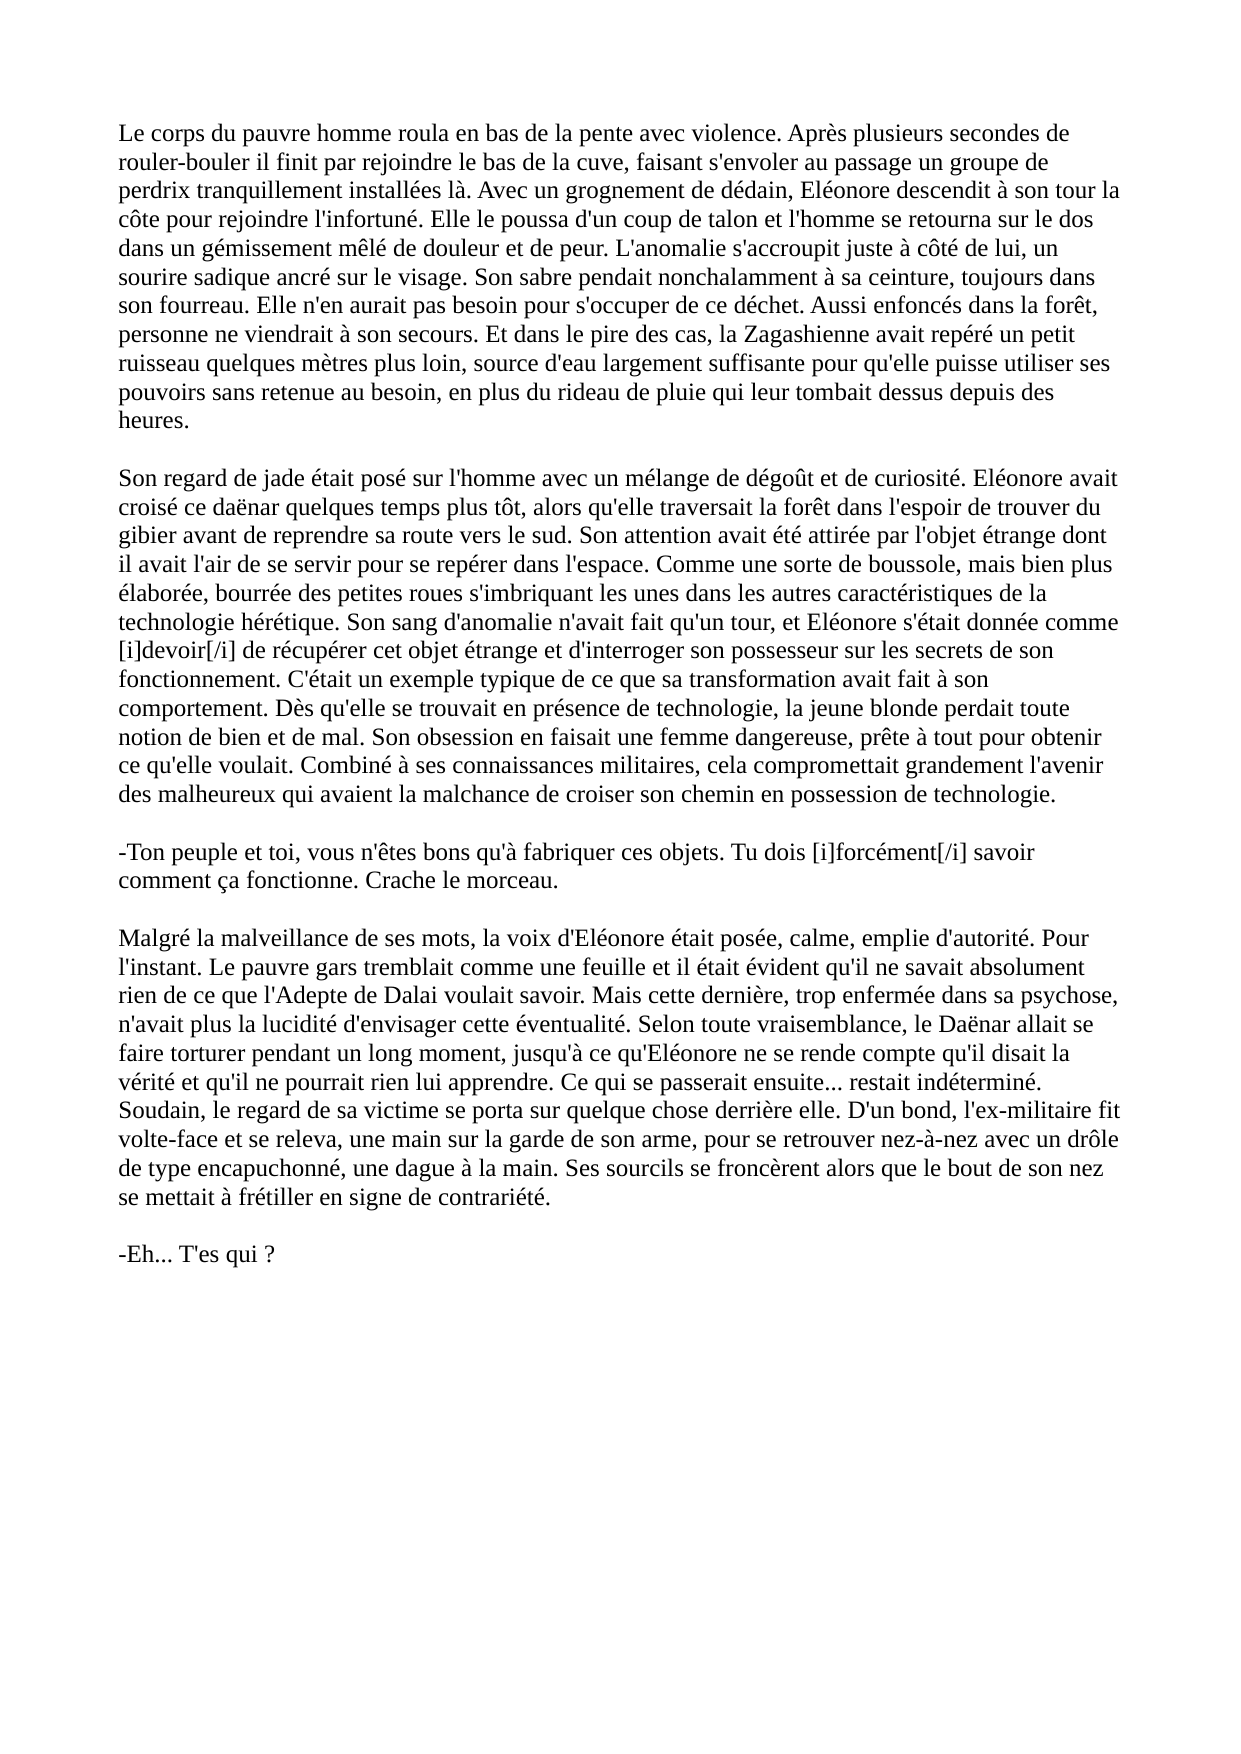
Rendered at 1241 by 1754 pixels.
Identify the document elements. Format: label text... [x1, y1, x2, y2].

text Son regard de jade était posé sur l'homme avec un mélange de dégoût et de curiosité. Eléonore avait croisé ce daënar quelques temps plus tôt, alors qu'elle traversait la forêt dans l'espoir de trouver du gibier avant de reprendre sa route vers le sud. Son attention avait été attirée par l'objet étrange dont il avait l'air de se servir pour se repérer dans l'espace. Comme une sorte de boussole, mais bien plus élaborée, bourrée des petites roues s'imbriquant les unes dans les autres caractéristiques de la technologie hérétique. Son sang d'anomalie n'avait fait qu'un tour, et Eléonore s'était donnée comme [i]devoir[/i] de récupérer cet objet étrange et d'interroger son possesseur sur les secrets de son fonctionnement. C'était un exemple typique de ce que sa transformation avait fait à son comportement. Dès qu'elle se trouvait en présence de technologie, la jeune blonde perdait toute notion de bien et de mal. Son obsession en faisait une femme dangereuse, prête à tout pour obtenir ce qu'elle voulait. Combiné à ses connaissances militaires, cela compromettait grandement l'avenir des malheureux qui avaient la malchance de croiser son chemin en possession de technologie. [118, 463, 1122, 808]
text Le corps du pauvre homme roula en bas de la pente avec violence. Après plusieurs secondes de rouler-bouler il finit par rejoindre le bas de la cuve, faisant s'envoler au passage un groupe de perdrix tranquillement installées là. Avec un grognement de dédain, Eléonore descendit à son tour la côte pour rejoindre l'infortuné. Elle le poussa d'un coup de talon et l'homme se retourna sur le dos dans un gémissement mêlé de douleur et de peur. L'anomalie s'accroupit juste à côté de lui, un sourire sadique ancré sur le visage. Son sabre pendait nonchalamment à sa ceinture, toujours dans son fourreau. Elle n'en aurait pas besoin pour s'occuper de ce déchet. Aussi enfoncés dans la forêt, personne ne viendrait à son secours. Et dans le pire des cas, la Zagashienne avait repéré un petit ruisseau quelques mètres plus loin, source d'eau largement suffisante pour qu'elle puisse utiliser ses pouvoirs sans retenue au besoin, en plus du rideau de pluie qui leur tombait dessus depuis des heures. [118, 118, 1122, 434]
text -Eh... T'es qui ? [118, 1239, 1122, 1268]
text -Ton peuple et toi, vous n'êtes bons qu'à fabriquer ces objets. Tu dois [i]forcément[/i] savoir comment ça fonctionne. Crache le morceau. [118, 837, 1122, 894]
text Malgré la malveillance de ses mots, la voix d'Eléonore était posée, calme, emplie d'autorité. Pour l'instant. Le pauvre gars tremblait comme une feuille et il était évident qu'il ne savait absolument rien de ce que l'Adepte de Dalai voulait savoir. Mais cette dernière, trop enfermée dans sa psychose, n'avait plus la lucidité d'envisager cette éventualité. Selon toute vraisemblance, le Daënar allait se faire torturer pendant un long moment, jusqu'à ce qu'Eléonore ne se rende compte qu'il disait la vérité et qu'il ne pourrait rien lui apprendre. Ce qui se passerait ensuite... restait indéterminé. Soudain, le regard de sa victime se porta sur quelque chose derrière elle. D'un bond, l'ex-militaire fit volte-face et se releva, une main sur la garde de son arme, pour se retrouver nez-à-nez avec un drôle de type encapuchonné, une dague à la main. Ses sourcils se froncèrent alors que le bout de son nez se mettait à frétiller en signe de contrariété. [118, 923, 1122, 1211]
